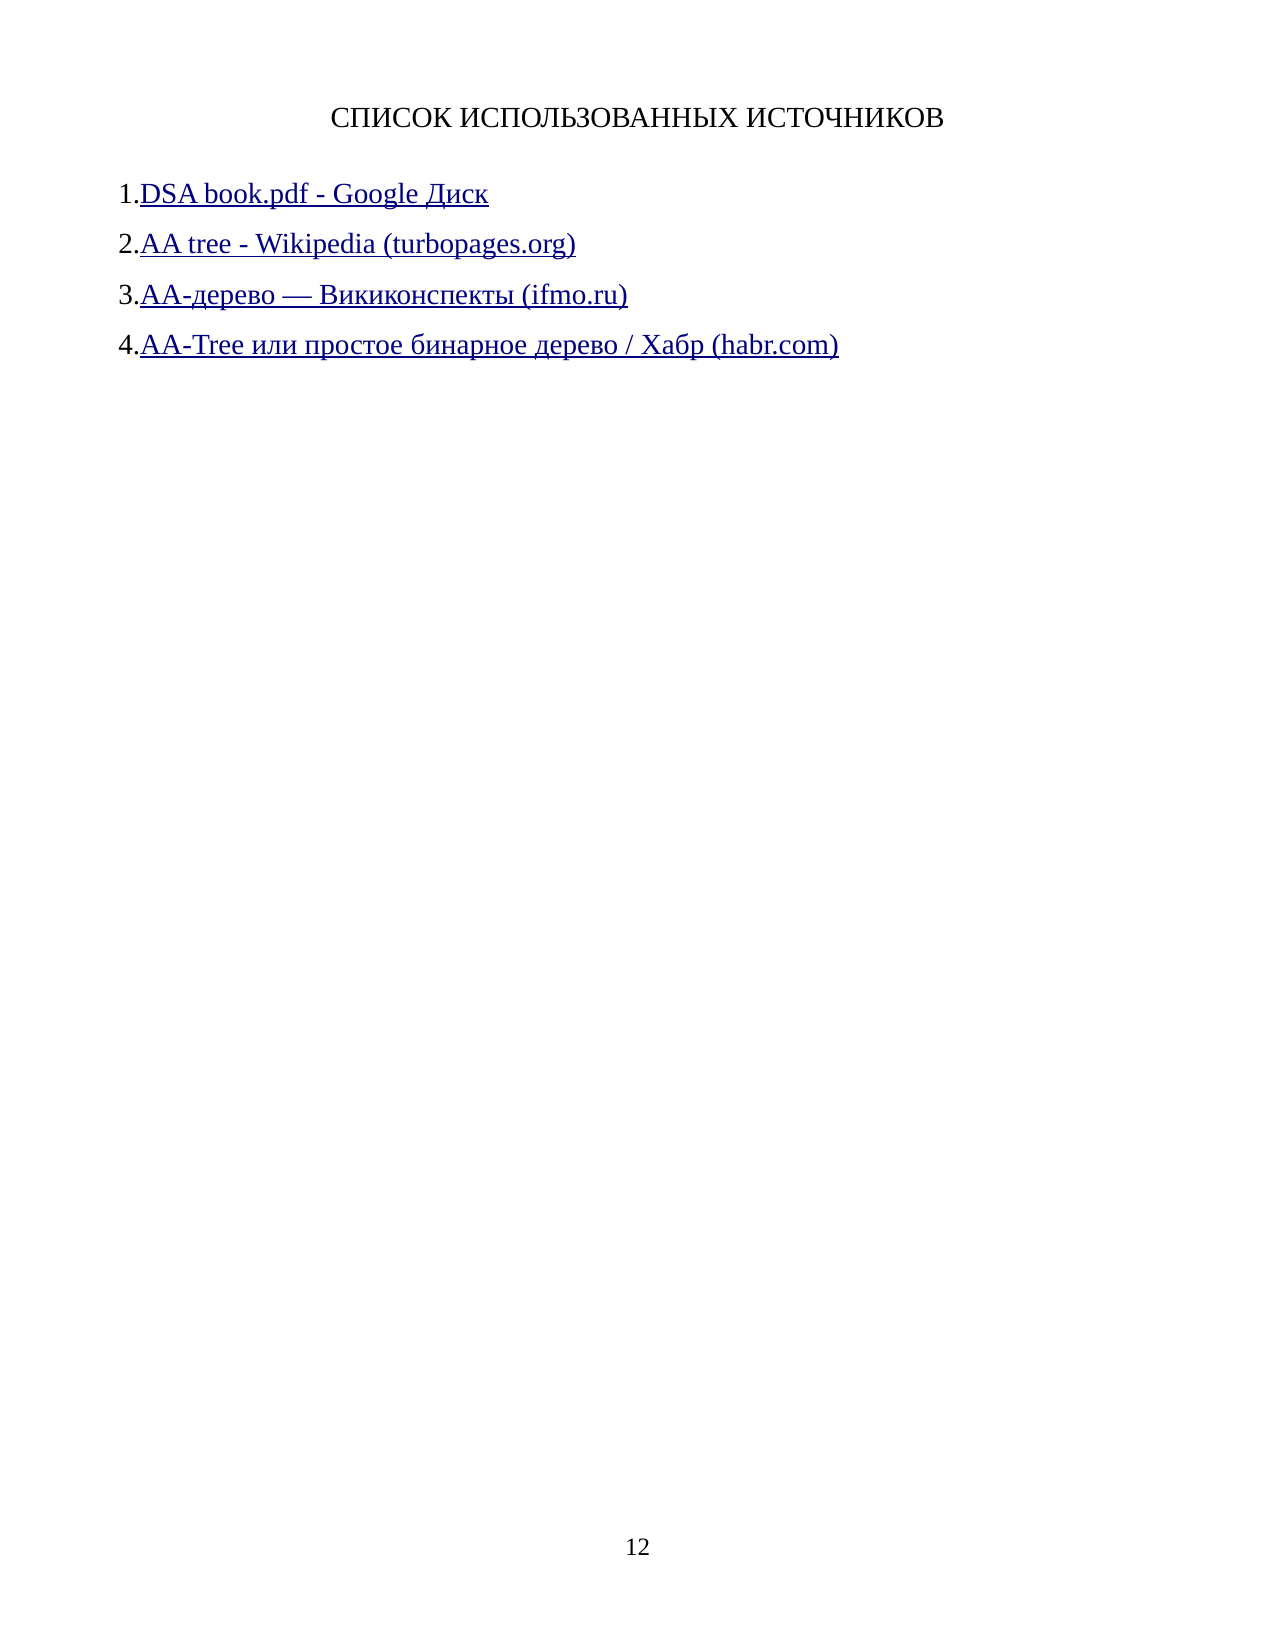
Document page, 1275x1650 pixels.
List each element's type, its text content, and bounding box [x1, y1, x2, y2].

list AA-Tree или простое бинарное дерево / Хабр (habr.com) [118, 327, 1157, 361]
text СПИСОК ИСПОЛЬЗОВАННЫХ ИСТОЧНИКОВ [118, 101, 1157, 134]
list DSA book.pdf - Google Диск [118, 176, 1157, 210]
list AA-дерево — Викиконспекты (ifmo.ru) [118, 277, 1157, 311]
list AA tree - Wikipedia (turbopages.org) [118, 227, 1157, 260]
